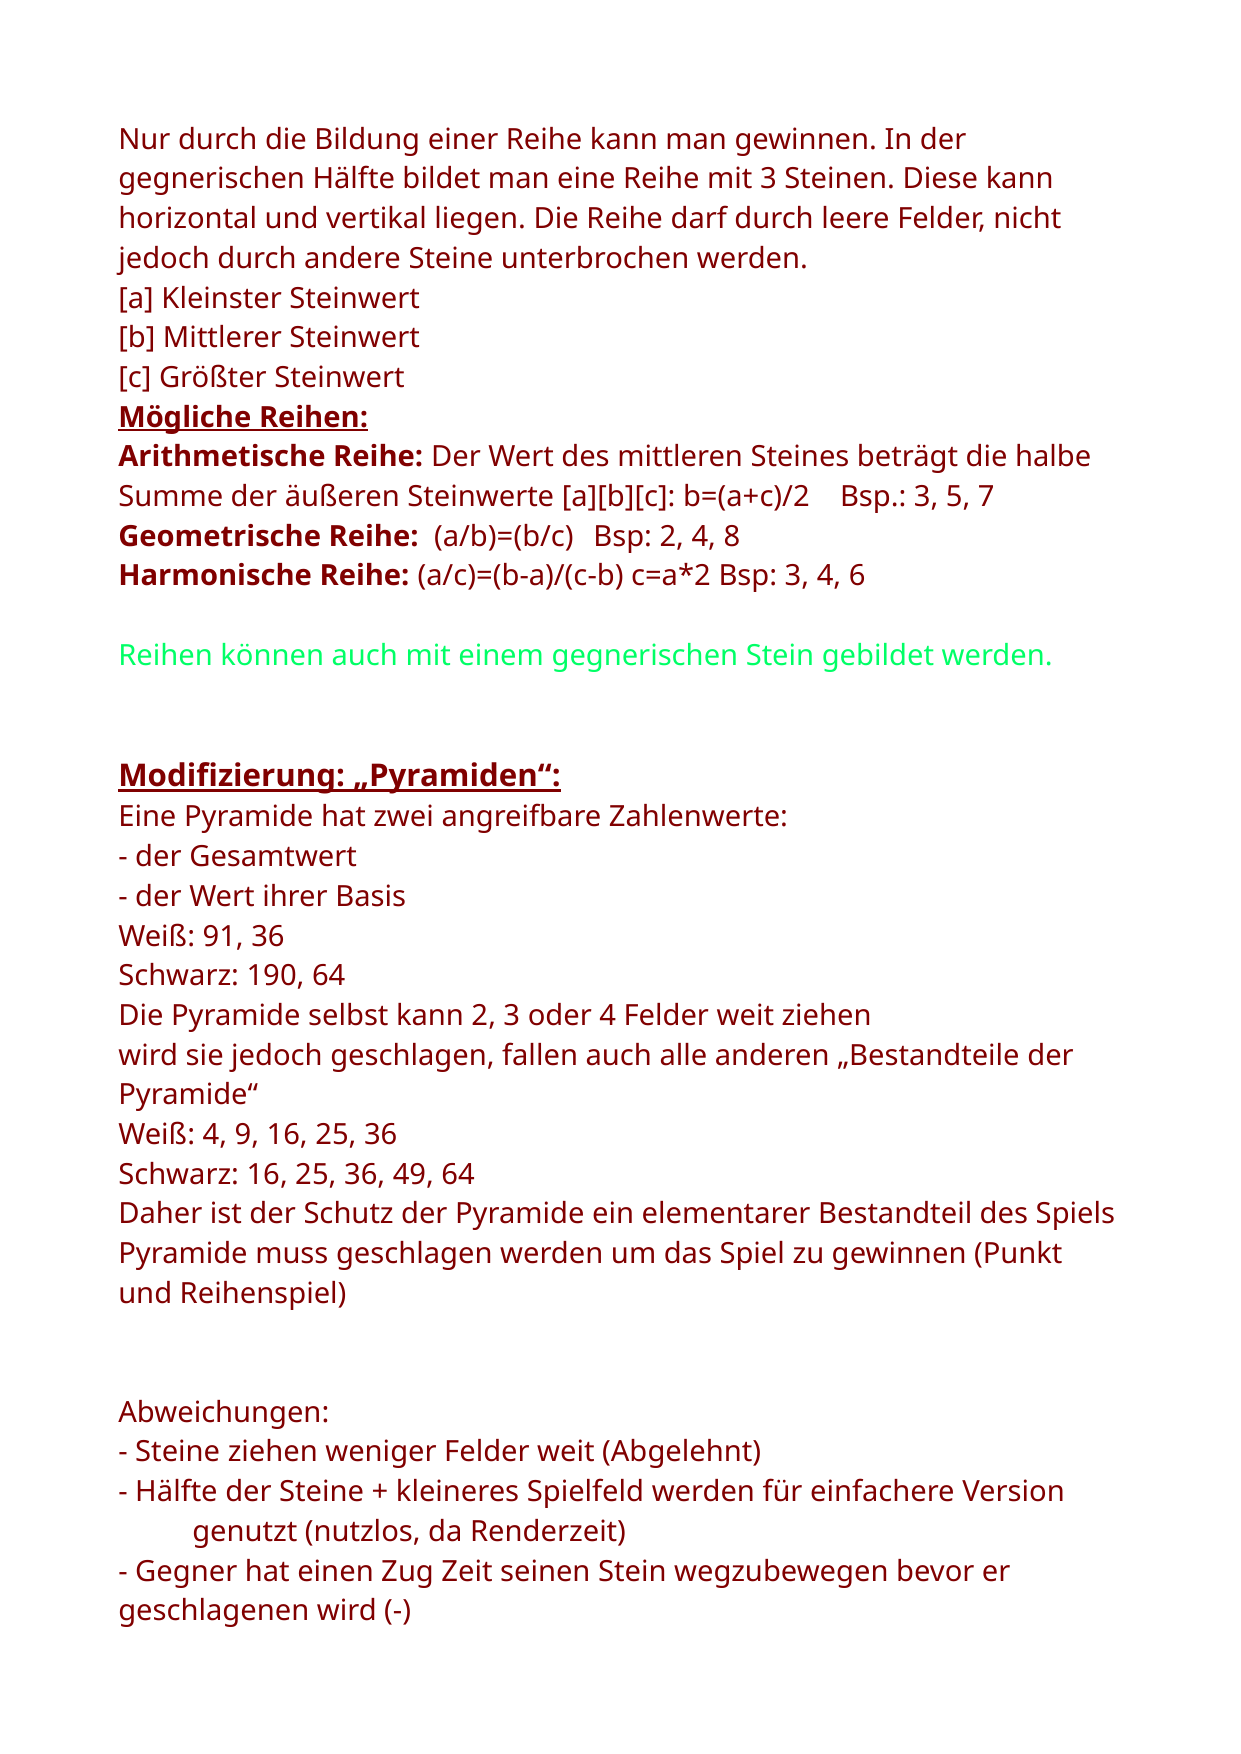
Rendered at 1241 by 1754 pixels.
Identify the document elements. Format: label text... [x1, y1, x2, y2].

text Modifizierung: „Pyramiden“: [118, 753, 1122, 796]
text Reihen können auch mit einem gegnerischen Stein gebildet werden. [118, 634, 1122, 674]
text Eine Pyramide hat zwei angreifbare Zahlenwerte: [118, 796, 1122, 835]
text Abweichungen: [118, 1391, 1122, 1431]
text Schwarz: 16, 25, 36, 49, 64 [118, 1153, 1122, 1193]
text [a] Kleinster Steinwert [118, 277, 1122, 317]
text Harmonische Reihe: (a/c)=(b-a)/(c-b) c=a*2 Bsp: 3, 4, 6 [118, 555, 1122, 594]
text - Hälfte der Steine + kleineres Spielfeld werden für einfachere Version genutzt (nutzlos, da Renderzeit) [118, 1470, 1122, 1550]
text [c] Größter Steinwert [118, 356, 1122, 396]
text Geometrische Reihe: (a/b)=(b/c) Bsp: 2, 4, 8 [118, 515, 1122, 555]
text - der Wert ihrer Basis [118, 875, 1122, 915]
text - der Gesamtwert [118, 835, 1122, 875]
text Nur durch die Bildung einer Reihe kann man gewinnen. In der gegnerischen Hälfte bildet man eine Reihe mit 3 Steinen. Diese kann horizontal und vertikal liegen. Die Reihe darf durch leere Felder, nicht jedoch durch andere Steine unterbrochen werden. [118, 118, 1122, 277]
text - Steine ziehen weniger Felder weit (Abgelehnt) [118, 1431, 1122, 1470]
text Pyramide muss geschlagen werden um das Spiel zu gewinnen (Punkt und Reihenspiel) [118, 1232, 1122, 1312]
text Weiß: 91, 36 [118, 915, 1122, 954]
text - Gegner hat einen Zug Zeit seinen Stein wegzubewegen bevor er geschlagenen wird (-) [118, 1550, 1122, 1629]
text Die Pyramide selbst kann 2, 3 oder 4 Felder weit ziehen [118, 994, 1122, 1034]
text Arithmetische Reihe: Der Wert des mittleren Steines beträgt die halbe Summe der äußeren Steinwerte [a][b][c]: b=(a+c)/2 Bsp.: 3, 5, 7 [118, 436, 1122, 515]
text [b] Mittlerer Steinwert [118, 317, 1122, 356]
text Mögliche Reihen: [118, 396, 1122, 436]
text wird sie jedoch geschlagen, fallen auch alle anderen „Bestandteile der Pyramide“ [118, 1034, 1122, 1113]
text Schwarz: 190, 64 [118, 954, 1122, 994]
text Weiß: 4, 9, 16, 25, 36 [118, 1113, 1122, 1153]
text Daher ist der Schutz der Pyramide ein elementarer Bestandteil des Spiels [118, 1193, 1122, 1232]
